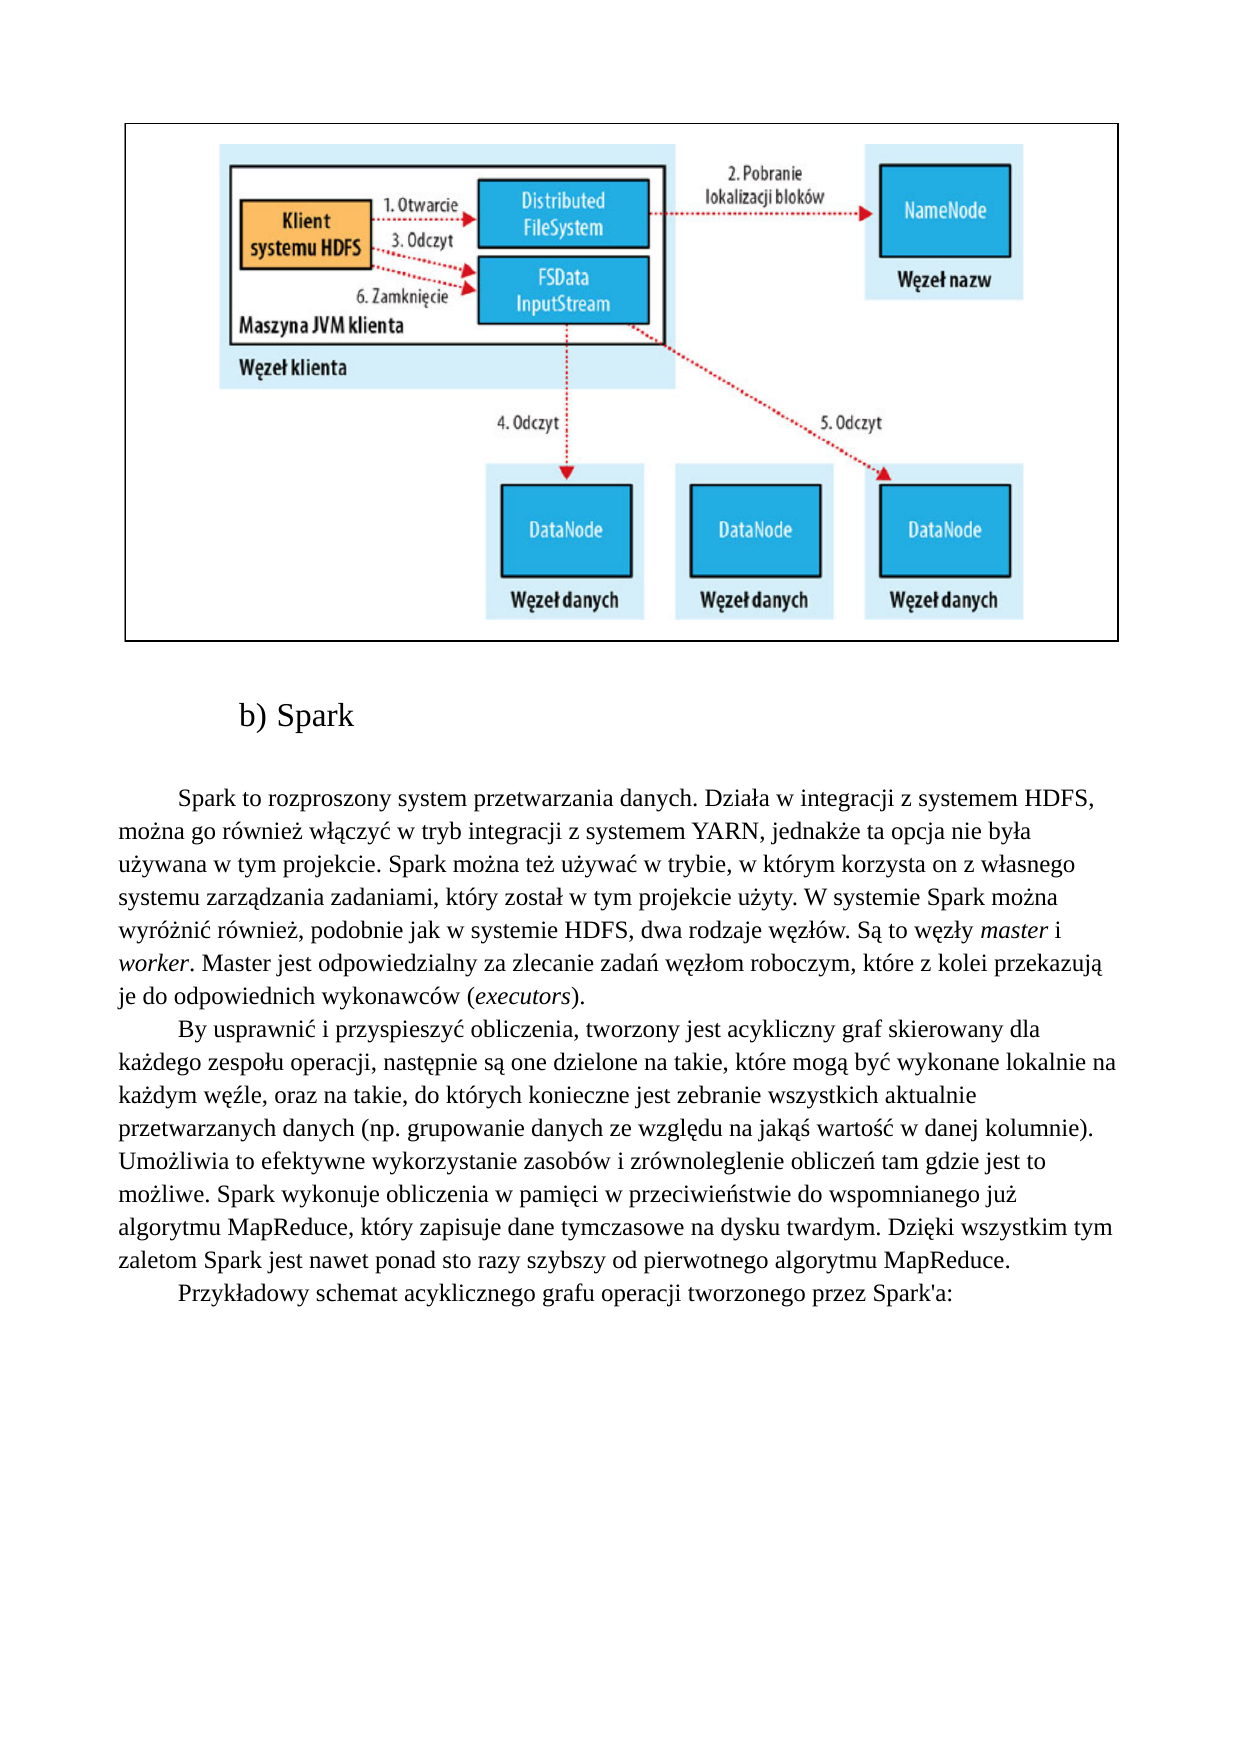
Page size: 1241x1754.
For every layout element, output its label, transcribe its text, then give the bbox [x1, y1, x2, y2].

text Spark to rozproszony system przetwarzania danych. Działa w integracji z systemem HDFS, można go również włączyć w tryb integracji z systemem YARN, jednakże ta opcja nie była używana w tym projekcie. Spark można też używać w trybie, w którym korzysta on z własnego systemu zarządzania zadaniami, który został w tym projekcie użyty. W systemie Spark można wyróżnić również, podobnie jak w systemie HDFS, dwa rodzaje węzłów. Są to węzły master i worker. Master jest odpowiedzialny za zlecanie zadań węzłom roboczym, które z kolei przekazują je do odpowiednich wykonawców (executors). [118, 783, 1122, 1010]
text By usprawnić i przyspieszyć obliczenia, tworzony jest acykliczny graf skierowany dla każdego zespołu operacji, następnie są one dzielone na takie, które mogą być wykonane lokalnie na każdym węźle, oraz na takie, do których konieczne jest zebranie wszystkich aktualnie przetwarzanych danych (np. grupowanie danych ze względu na jakąś wartość w danej kolumnie). Umożliwia to efektywne wykorzystanie zasobów i zrównoleglenie obliczeń tam gdzie jest to możliwe. Spark wykonuje obliczenia w pamięci w przeciwieństwie do wspomnianego już algorytmu MapReduce, który zapisuje dane tymczasowe na dysku twardym. Dzięki wszystkim tym zaletom Spark jest nawet ponad sto razy szybszy od pierwotnego algorytmu MapReduce. [118, 1014, 1122, 1274]
list Spark [231, 695, 1122, 733]
text Przykładowy schemat acyklicznego grafu operacji tworzonego przez Spark'a: [118, 1278, 1122, 1307]
picture [118, 118, 1123, 646]
